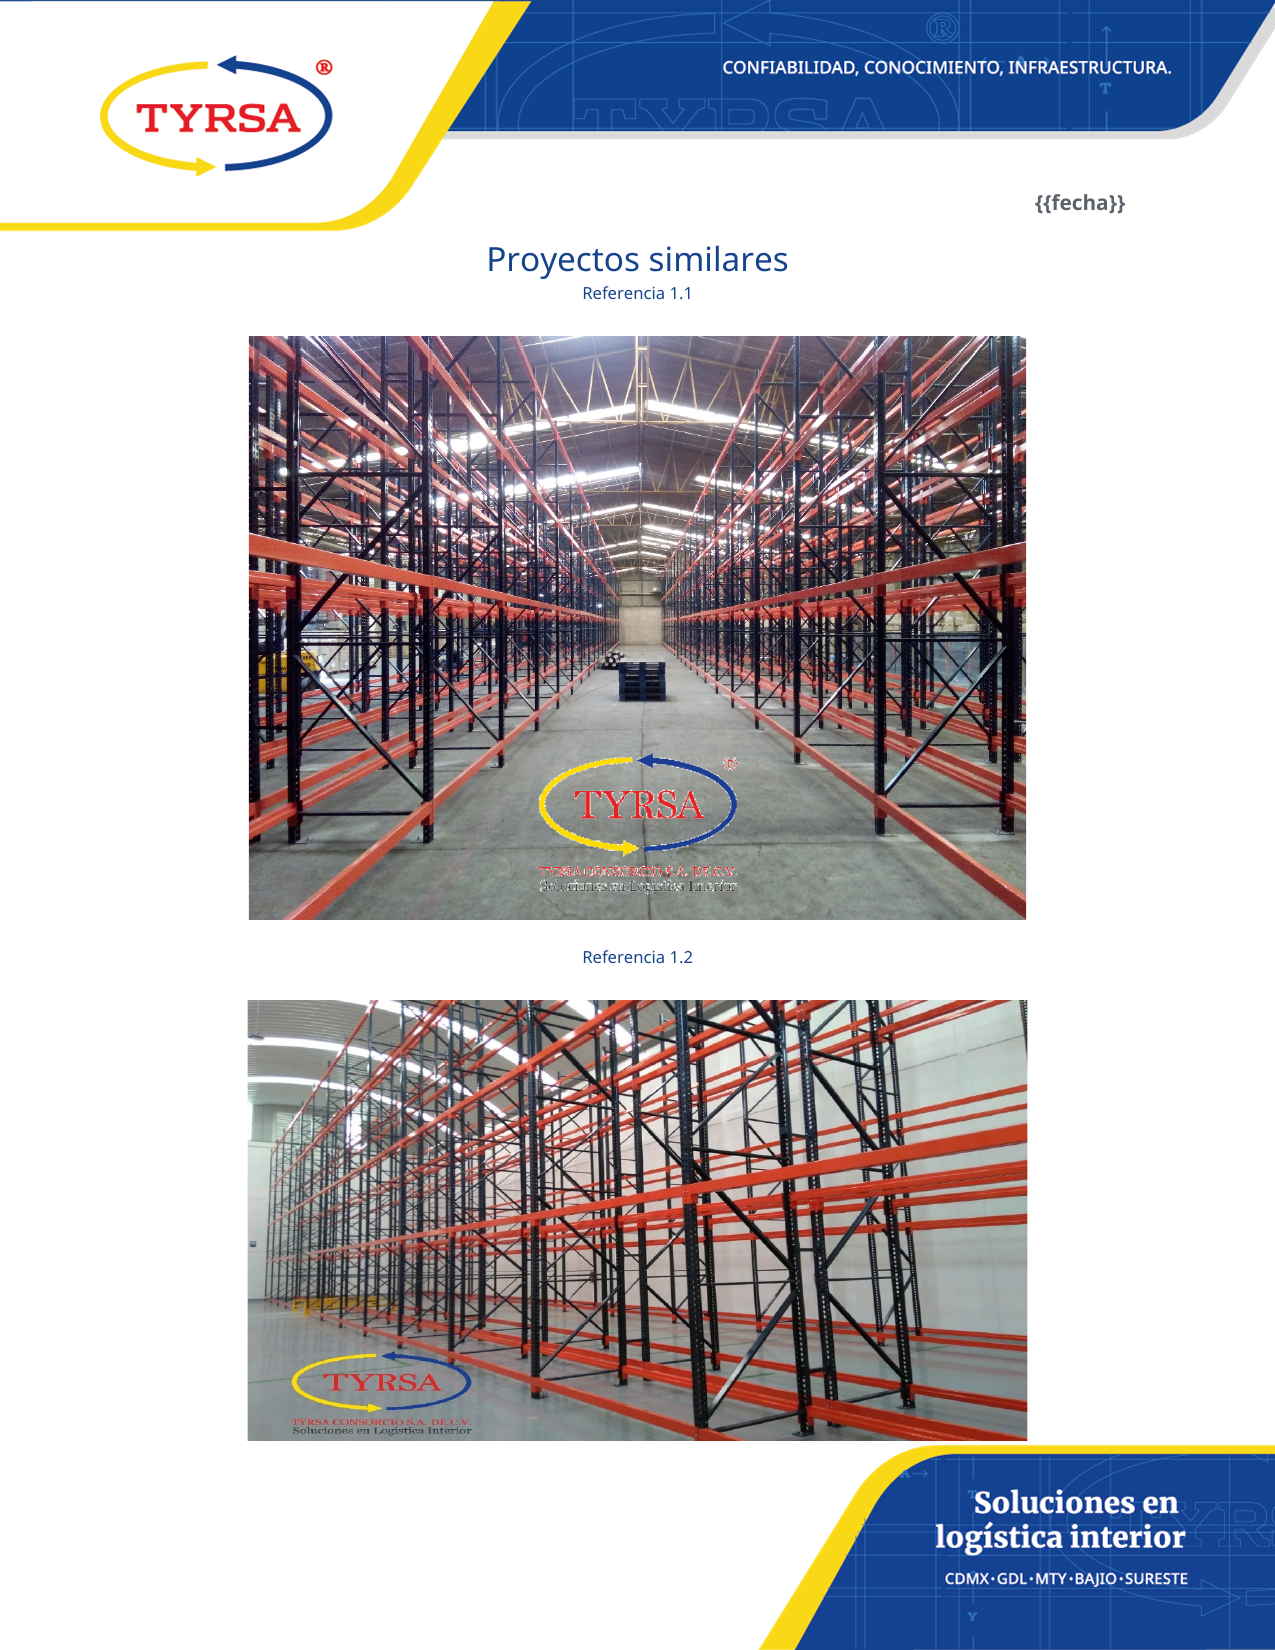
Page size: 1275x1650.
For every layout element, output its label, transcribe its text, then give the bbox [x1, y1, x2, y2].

text Proyectos similares Referencia 1.1 [150, 236, 1125, 332]
text Referencia 1.2 [150, 946, 1125, 996]
